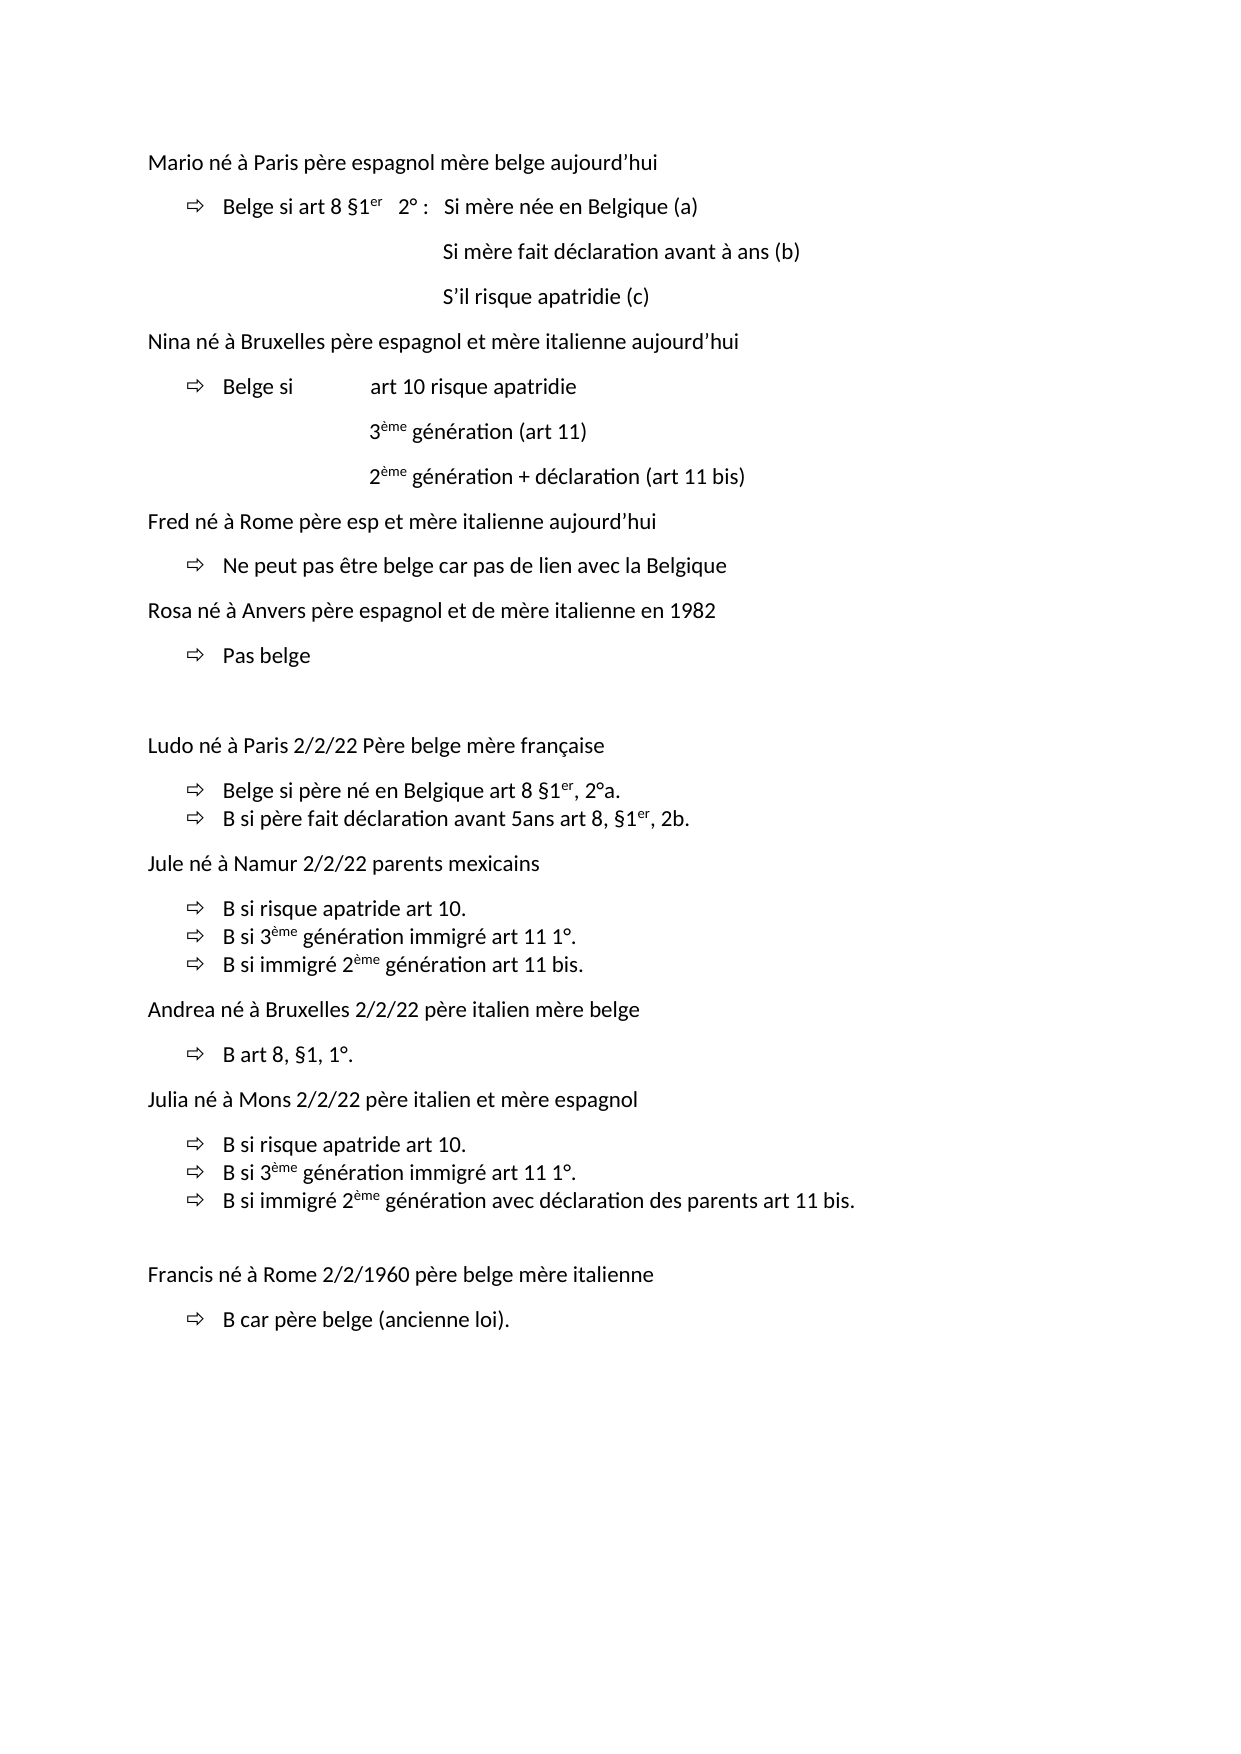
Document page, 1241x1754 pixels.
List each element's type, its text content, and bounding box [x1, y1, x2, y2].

list B art 8, §1, 1°. [185, 1040, 1093, 1068]
list Belge si père né en Belgique art 8 §1er, 2°a. [185, 776, 1093, 804]
text 2ème génération + déclaration (art 11 bis) [296, 462, 1093, 490]
text Rosa né à Anvers père espagnol et de mère italienne en 1982 [148, 597, 1093, 624]
list B si risque apatride art 10. [185, 894, 1093, 922]
list B si père fait déclaration avant 5ans art 8, §1er, 2b. [185, 804, 1093, 832]
text Julia né à Mons 2/2/22 père italien et mère espagnol [148, 1085, 1093, 1113]
list B si 3ème génération immigré art 11 1°. [185, 1158, 1093, 1186]
text Si mère fait déclaration avant à ans (b) [369, 237, 1093, 265]
text Francis né à Rome 2/2/1960 père belge mère italienne [148, 1260, 1093, 1288]
list Belge si art 8 §1er 2° : Si mère née en Belgique (a) [185, 192, 1093, 221]
list Belge si art 10 risque apatridie [185, 372, 1093, 400]
list B si immigré 2ème génération avec déclaration des parents art 11 bis. [185, 1187, 1093, 1215]
text S’il risque apatridie (c) [369, 282, 1093, 310]
text Jule né à Namur 2/2/22 parents mexicains [148, 849, 1093, 877]
list Ne peut pas être belge car pas de lien avec la Belgique [185, 552, 1093, 580]
list Pas belge [185, 641, 1093, 669]
text Mario né à Paris père espagnol mère belge aujourd’hui [148, 148, 1093, 176]
text Fred né à Rome père esp et mère italienne aujourd’hui [148, 507, 1093, 535]
text 3ème génération (art 11) [296, 417, 1093, 445]
list B si immigré 2ème génération art 11 bis. [185, 951, 1093, 979]
list B si risque apatride art 10. [185, 1130, 1093, 1158]
text Andrea né à Bruxelles 2/2/22 père italien mère belge [148, 996, 1093, 1023]
list B car père belge (ancienne loi). [185, 1305, 1093, 1333]
text Ludo né à Paris 2/2/22 Père belge mère française [148, 731, 1093, 759]
list B si 3ème génération immigré art 11 1°. [185, 922, 1093, 950]
text Nina né à Bruxelles père espagnol et mère italienne aujourd’hui [148, 327, 1093, 355]
